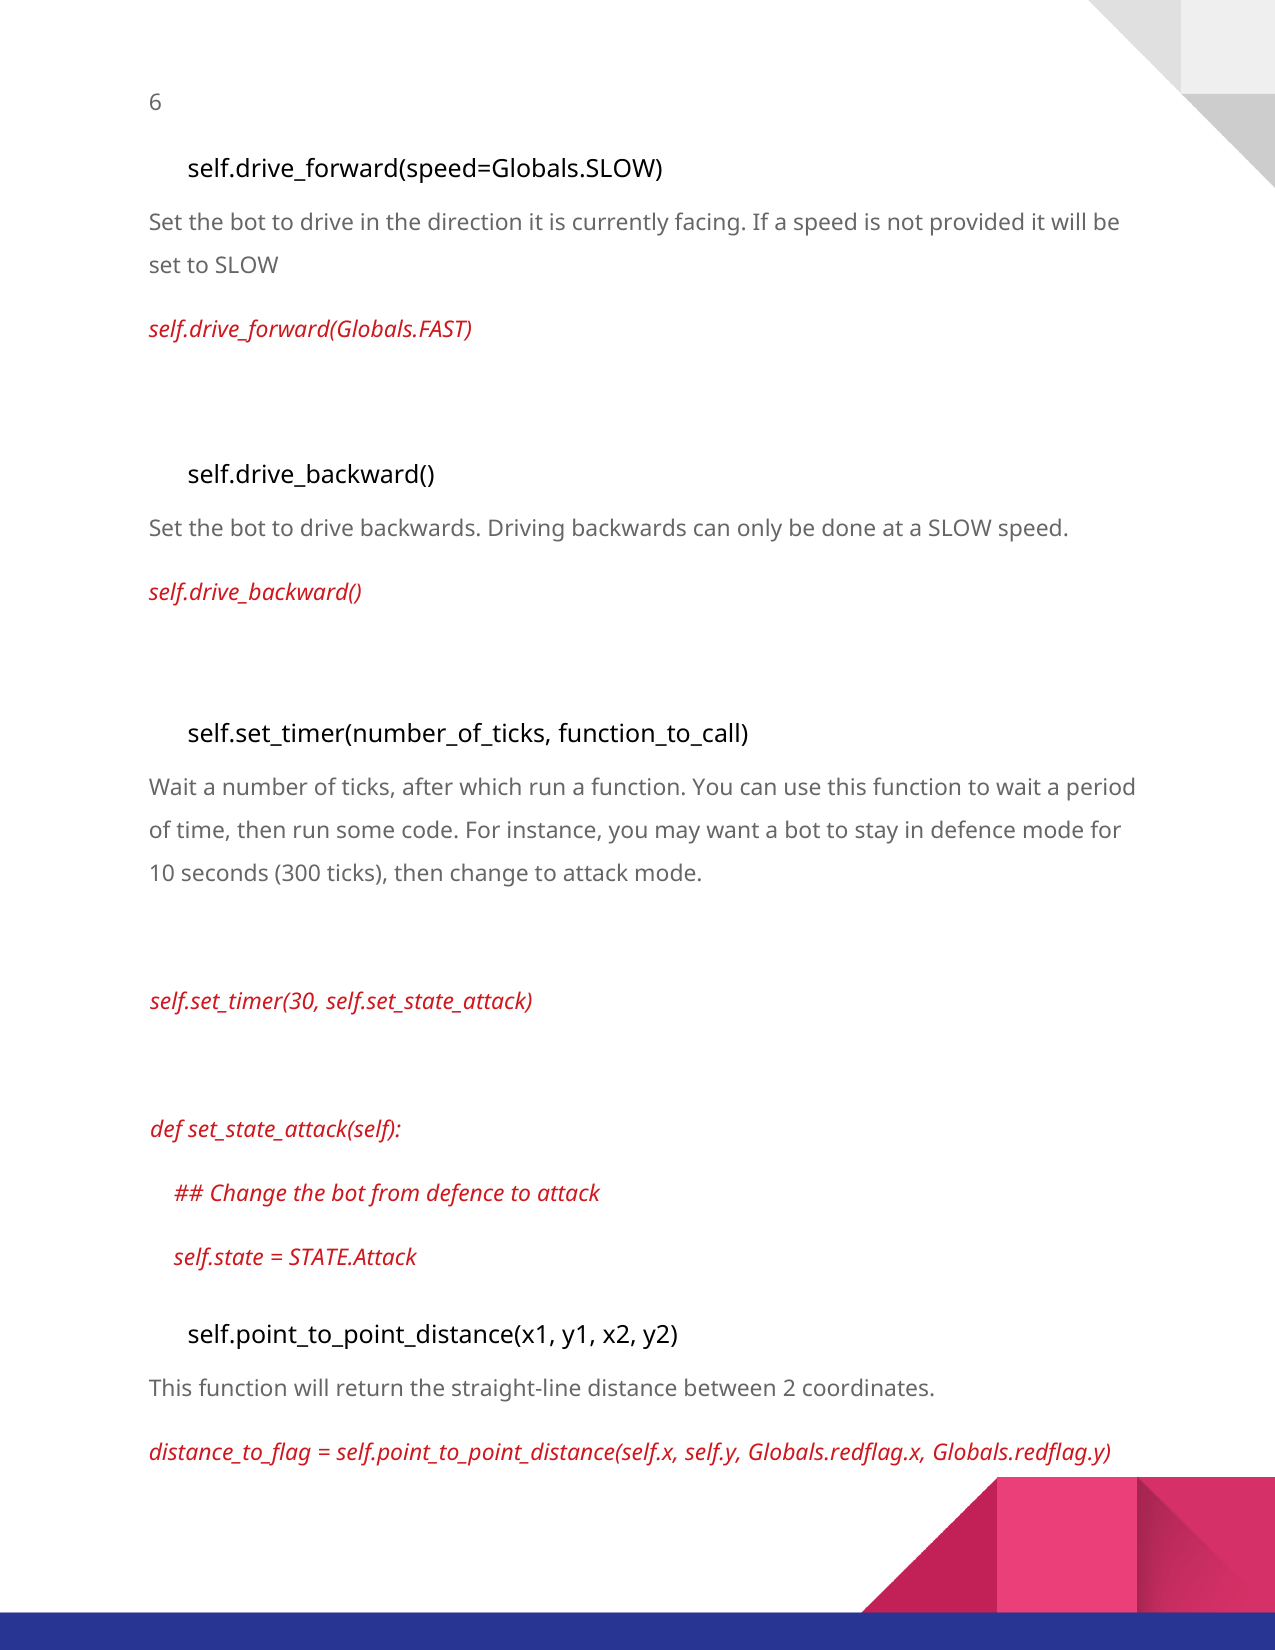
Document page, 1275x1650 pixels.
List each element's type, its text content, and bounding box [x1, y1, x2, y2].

subtitle self.drive_forward(speed=Globals.SLOW) [187, 151, 1137, 185]
text self.set_timer(30, self.set_state_attack) [150, 985, 1137, 1016]
subtitle self.point_to_point_distance(x1, y1, x2, y2) [187, 1317, 1137, 1351]
text self.state = STATE.Attack [150, 1241, 1137, 1272]
text self.drive_backward() [148, 575, 1137, 607]
subtitle self.set_timer(number_of_ticks, function_to_call) [187, 716, 1137, 750]
text self.drive_forward(Globals.FAST) [148, 313, 1137, 344]
text Wait a number of ticks, after which run a function. You can use this function to wait a period of time, then run some code. For instance, you may want a bot to stay in defence mode for 10 seconds (300 ticks), then change to attack mode. [148, 771, 1137, 888]
text This function will return the straight-line distance between 2 coordinates. [148, 1372, 1137, 1403]
text Set the bot to drive backwards. Driving backwards can only be done at a SLOW speed. [148, 511, 1137, 543]
text distance_to_flag = self.point_to_point_distance(self.x, self.y, Globals.redflag.x, Globals.redflag.y) [148, 1436, 1137, 1467]
text def set_state_attack(self): [150, 1113, 1137, 1144]
text ## Change the bot from defence to attack [150, 1177, 1137, 1208]
text Set the bot to drive in the direction it is currently facing. If a speed is not provided it will be set to SLOW [148, 206, 1137, 280]
subtitle self.drive_backward() [187, 457, 1137, 491]
